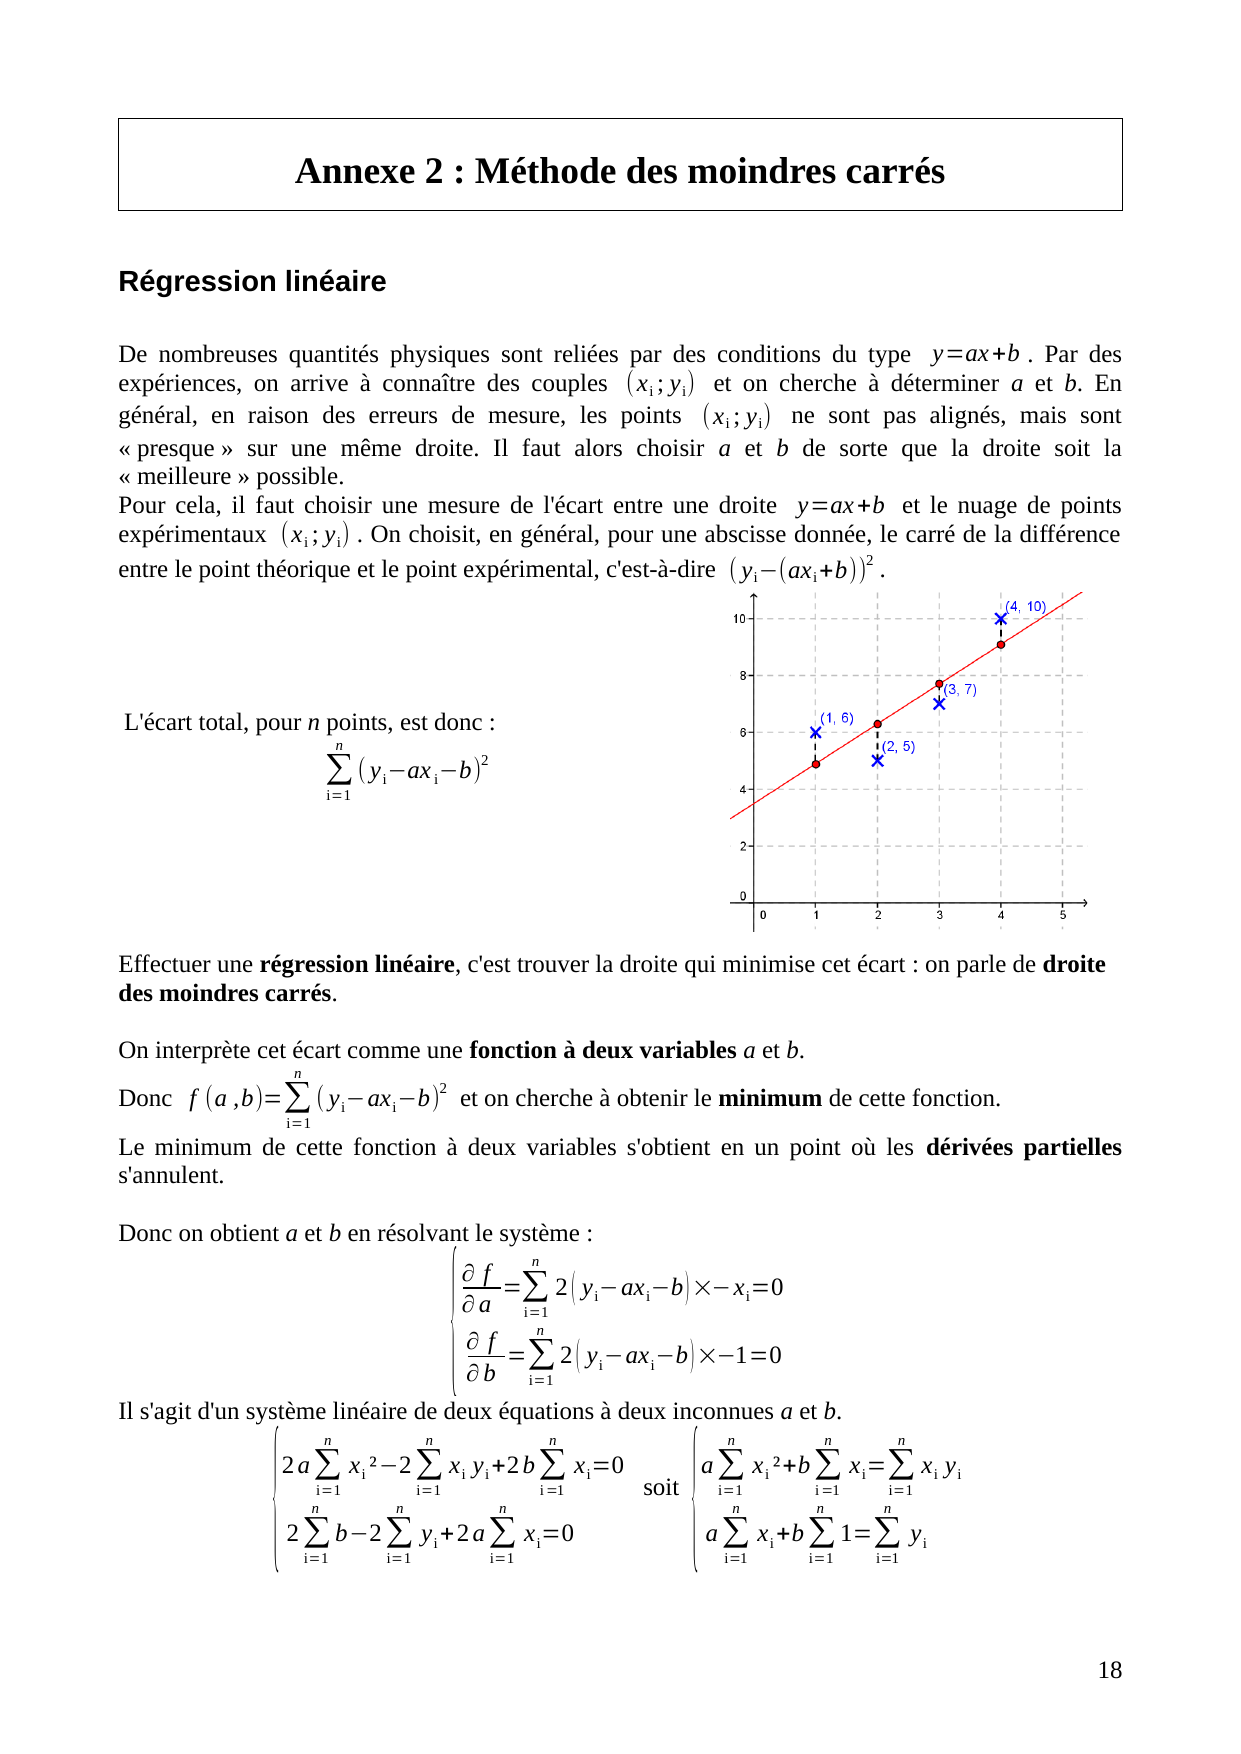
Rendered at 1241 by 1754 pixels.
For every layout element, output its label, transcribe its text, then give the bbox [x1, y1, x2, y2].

table_header [695, 586, 1123, 949]
text Il s'agit d'un système linéaire de deux équations à deux inconnues a et b. [118, 1396, 1122, 1425]
table_header Annexe 2 : Méthode des moindres carrés [119, 119, 1122, 210]
table_header L'écart total, pour n points, est donc : [118, 586, 695, 949]
text Donc et on cherche à obtenir le minimum de cette fonction. [118, 1064, 1122, 1132]
text Le minimum de cette fonction à deux variables s'obtient en un point où les dérivées partielles s'annulent. [118, 1132, 1122, 1189]
text Donc on obtient a et b en résolvant le système : [118, 1218, 1122, 1247]
text Effectuer une régression linéaire, c'est trouver la droite qui minimise cet écart : on parle de droite des moindres carrés. [118, 949, 1122, 1007]
text On interprète cet écart comme une fonction à deux variables a et b. [118, 1036, 1122, 1064]
text soit [118, 1425, 1122, 1574]
text Pour cela, il faut choisir une mesure de l'écart entre une droite et le nuage de points expérimentaux . On choisit, en général, pour une abscisse donnée, le carré de la différence entre le point théorique et le point expérimental, c'est-à-dire . [118, 490, 1122, 586]
subtitle Régression linéaire [118, 264, 1122, 298]
text De nombreuses quantités physiques sont reliées par des conditions du type . Par des expériences, on arrive à connaître des couples et on cherche à déterminer a et b. En général, en raison des erreurs de mesure, les points ne sont pas alignés, mais sont « presque » sur une même droite. Il faut alors choisir a et b de sorte que la droite soit la « meilleure » possible. [118, 339, 1122, 490]
